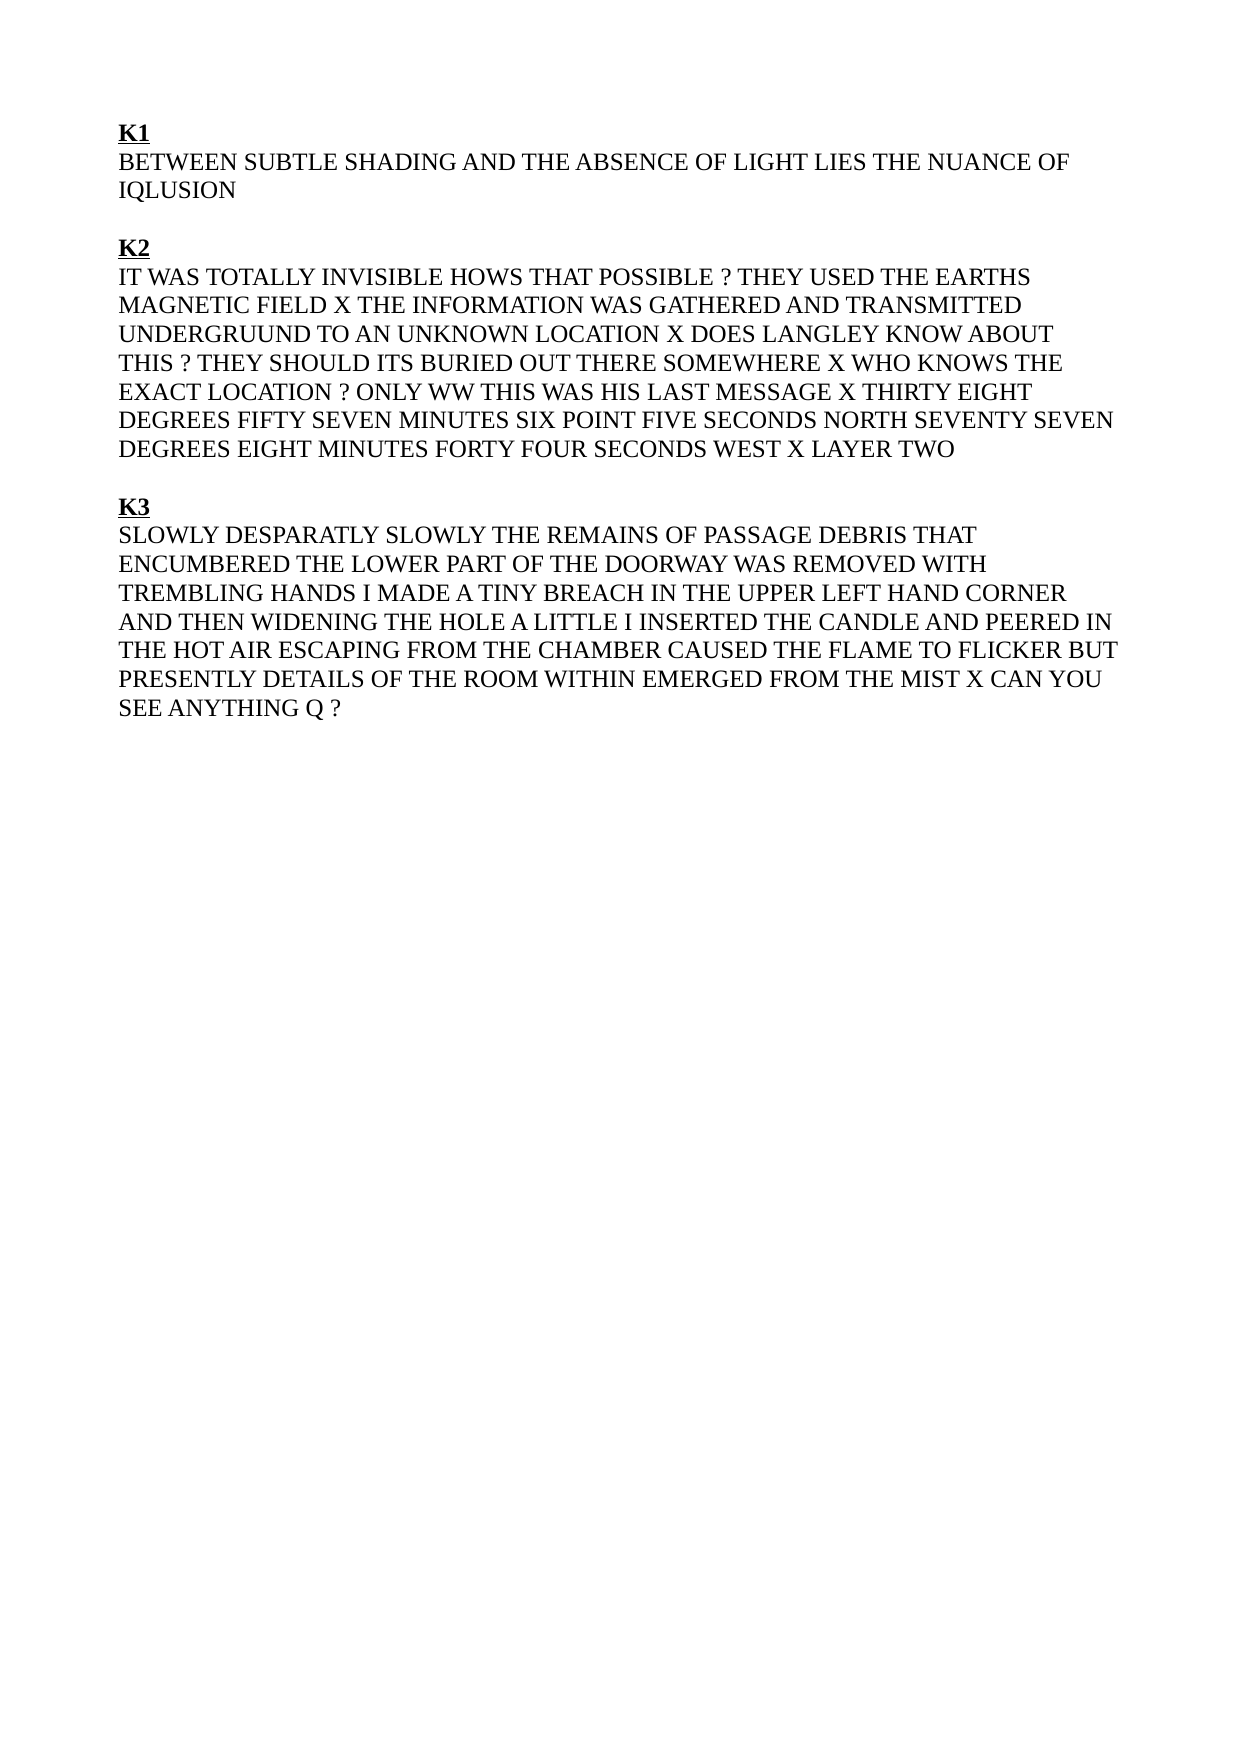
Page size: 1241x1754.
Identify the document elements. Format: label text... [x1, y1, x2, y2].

text SLOWLY DESPARATLY SLOWLY THE REMAINS OF PASSAGE DEBRIS THAT ENCUMBERED THE LOWER PART OF THE DOORWAY WAS REMOVED WITH TREMBLING HANDS I MADE A TINY BREACH IN THE UPPER LEFT HAND CORNER AND THEN WIDENING THE HOLE A LITTLE I INSERTED THE CANDLE AND PEERED IN THE HOT AIR ESCAPING FROM THE CHAMBER CAUSED THE FLAME TO FLICKER BUT PRESENTLY DETAILS OF THE ROOM WITHIN EMERGED FROM THE MIST X CAN YOU SEE ANYTHING Q ? [118, 521, 1122, 722]
text K3 [118, 492, 1122, 521]
text IT WAS TOTALLY INVISIBLE HOWS THAT POSSIBLE ? THEY USED THE EARTHS MAGNETIC FIELD X THE INFORMATION WAS GATHERED AND TRANSMITTED UNDERGRUUND TO AN UNKNOWN LOCATION X DOES LANGLEY KNOW ABOUT THIS ? THEY SHOULD ITS BURIED OUT THERE SOMEWHERE X WHO KNOWS THE EXACT LOCATION ? ONLY WW THIS WAS HIS LAST MESSAGE X THIRTY EIGHT DEGREES FIFTY SEVEN MINUTES SIX POINT FIVE SECONDS NORTH SEVENTY SEVEN DEGREES EIGHT MINUTES FORTY FOUR SECONDS WEST X LAYER TWO [118, 262, 1122, 463]
text BETWEEN SUBTLE SHADING AND THE ABSENCE OF LIGHT LIES THE NUANCE OF IQLUSION [118, 147, 1122, 204]
text K1 [118, 118, 1122, 147]
text K2 [118, 233, 1122, 262]
